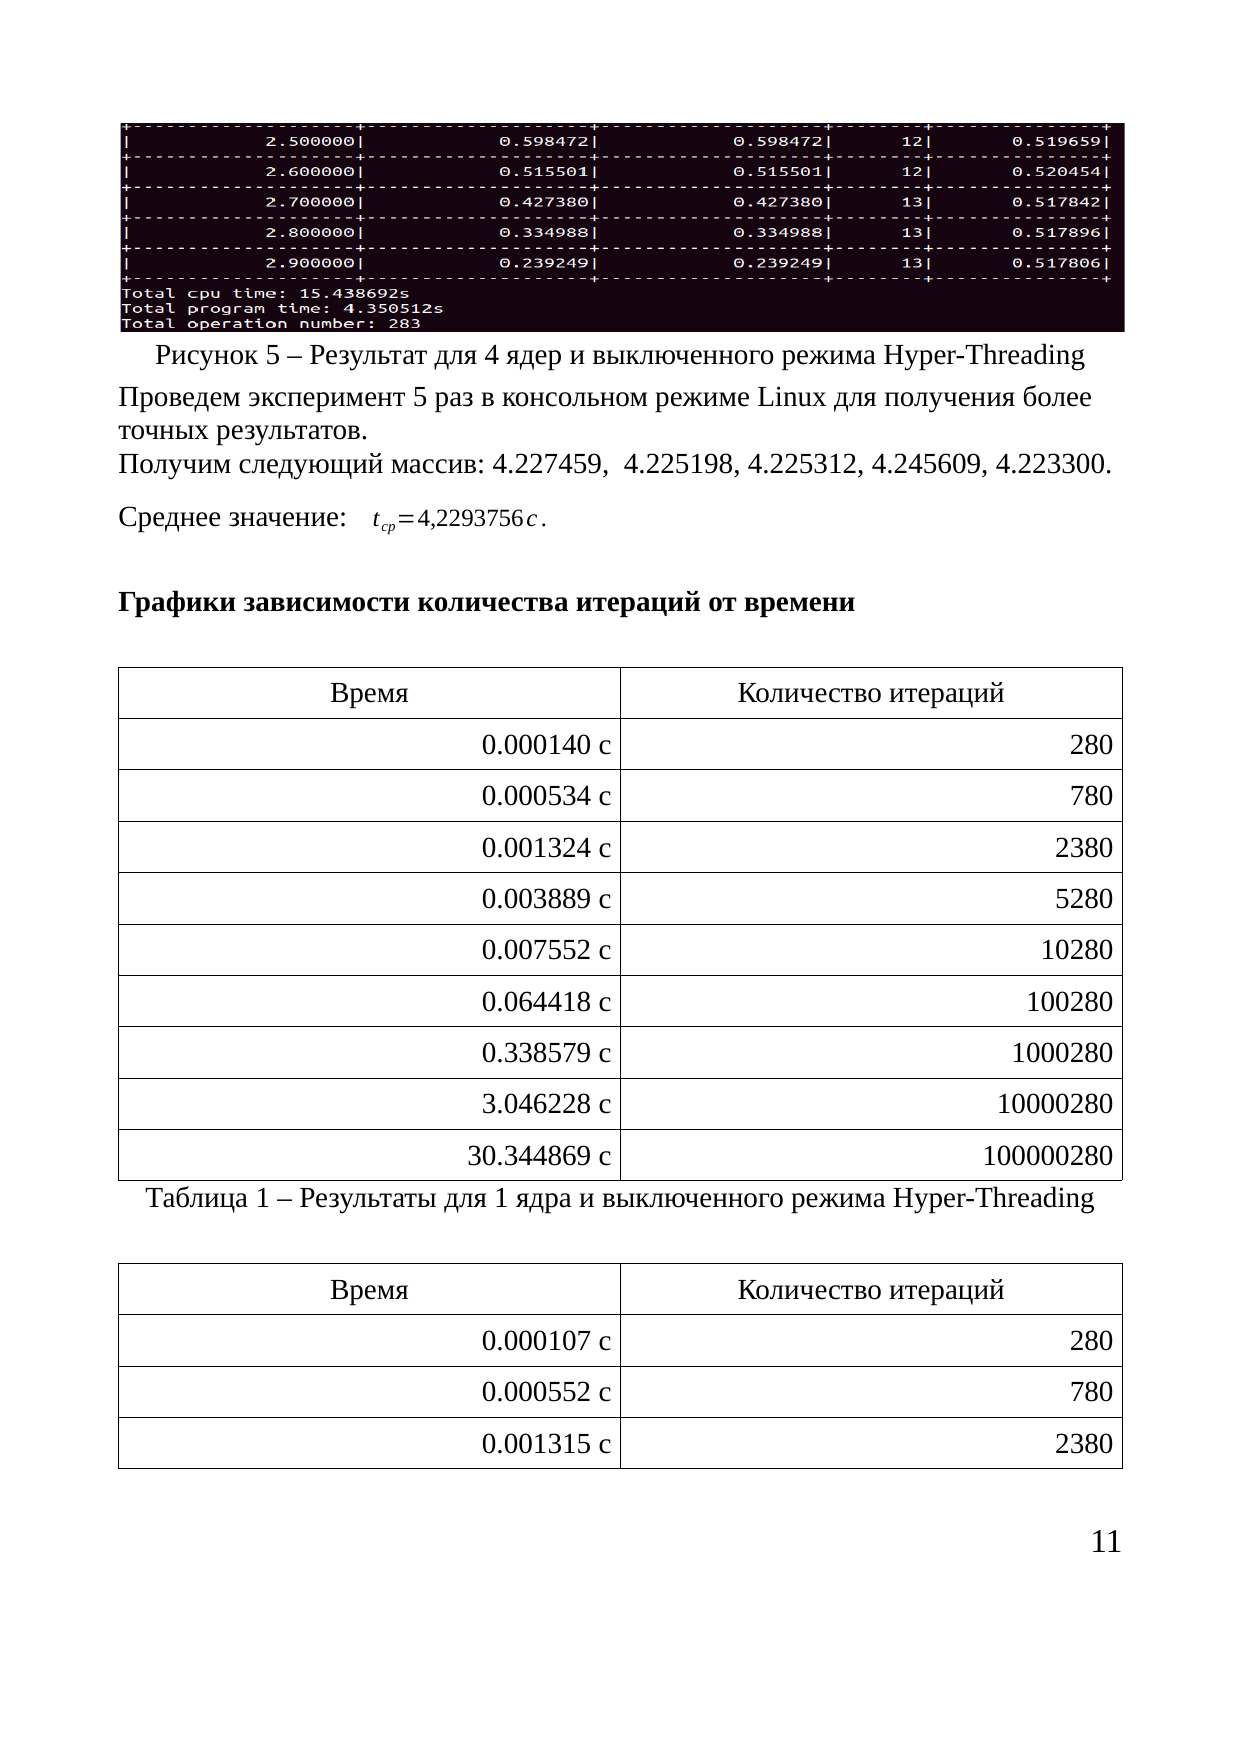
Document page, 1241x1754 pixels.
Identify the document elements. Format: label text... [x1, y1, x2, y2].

table_header Время [119, 1264, 620, 1314]
text Рисунок 5 – Результат для 4 ядер и выключенного режима Hyper-Threading [118, 118, 1122, 371]
table_cell 780 [621, 770, 1122, 821]
text Проведем эксперимент 5 раз в консольном режиме Linux для получения более точных результатов. [118, 379, 1122, 446]
table_cell 780 [621, 1367, 1122, 1417]
table_cell 0.000534 c [119, 770, 620, 821]
picture [120, 123, 1125, 332]
text Среднее значение: [118, 499, 1122, 535]
table_cell 0.000107 c [119, 1315, 620, 1366]
table_cell 0.064418 c [119, 976, 620, 1026]
table_cell 5280 [621, 873, 1122, 923]
table_cell 3.046228 c [119, 1079, 620, 1129]
text Получим следующий массив: 4.227459, 4.225198, 4.225312, 4.245609, 4.223300. [118, 446, 1122, 479]
table_cell 0.000140 c [119, 719, 620, 769]
table_cell 0.007552 c [119, 925, 620, 975]
table_cell 10280 [621, 925, 1122, 975]
table_cell 10000280 [621, 1079, 1122, 1129]
table_cell 1000280 [621, 1027, 1122, 1077]
table_cell 2380 [621, 1418, 1122, 1468]
table_cell 100280 [621, 976, 1122, 1026]
text Графики зависимости количества итераций от времени [118, 584, 1122, 618]
table_cell 100000280 [621, 1130, 1122, 1180]
table_header Время [119, 668, 620, 718]
table_cell 30.344869 c [119, 1130, 620, 1180]
table_header Количество итераций [621, 1264, 1122, 1314]
table_cell 0.338579 c [119, 1027, 620, 1077]
table_cell 0.001324 c [119, 822, 620, 872]
table_cell 2380 [621, 822, 1122, 872]
table_header Количество итераций [621, 668, 1122, 718]
table_cell 0.000552 c [119, 1367, 620, 1417]
table_cell 280 [621, 719, 1122, 769]
table_cell 0.001315 c [119, 1418, 620, 1468]
text Таблица 1 – Результаты для 1 ядра и выключенного режима Hyper-Threading [118, 1181, 1122, 1214]
table_cell 280 [621, 1315, 1122, 1366]
table_cell 0.003889 c [119, 873, 620, 923]
